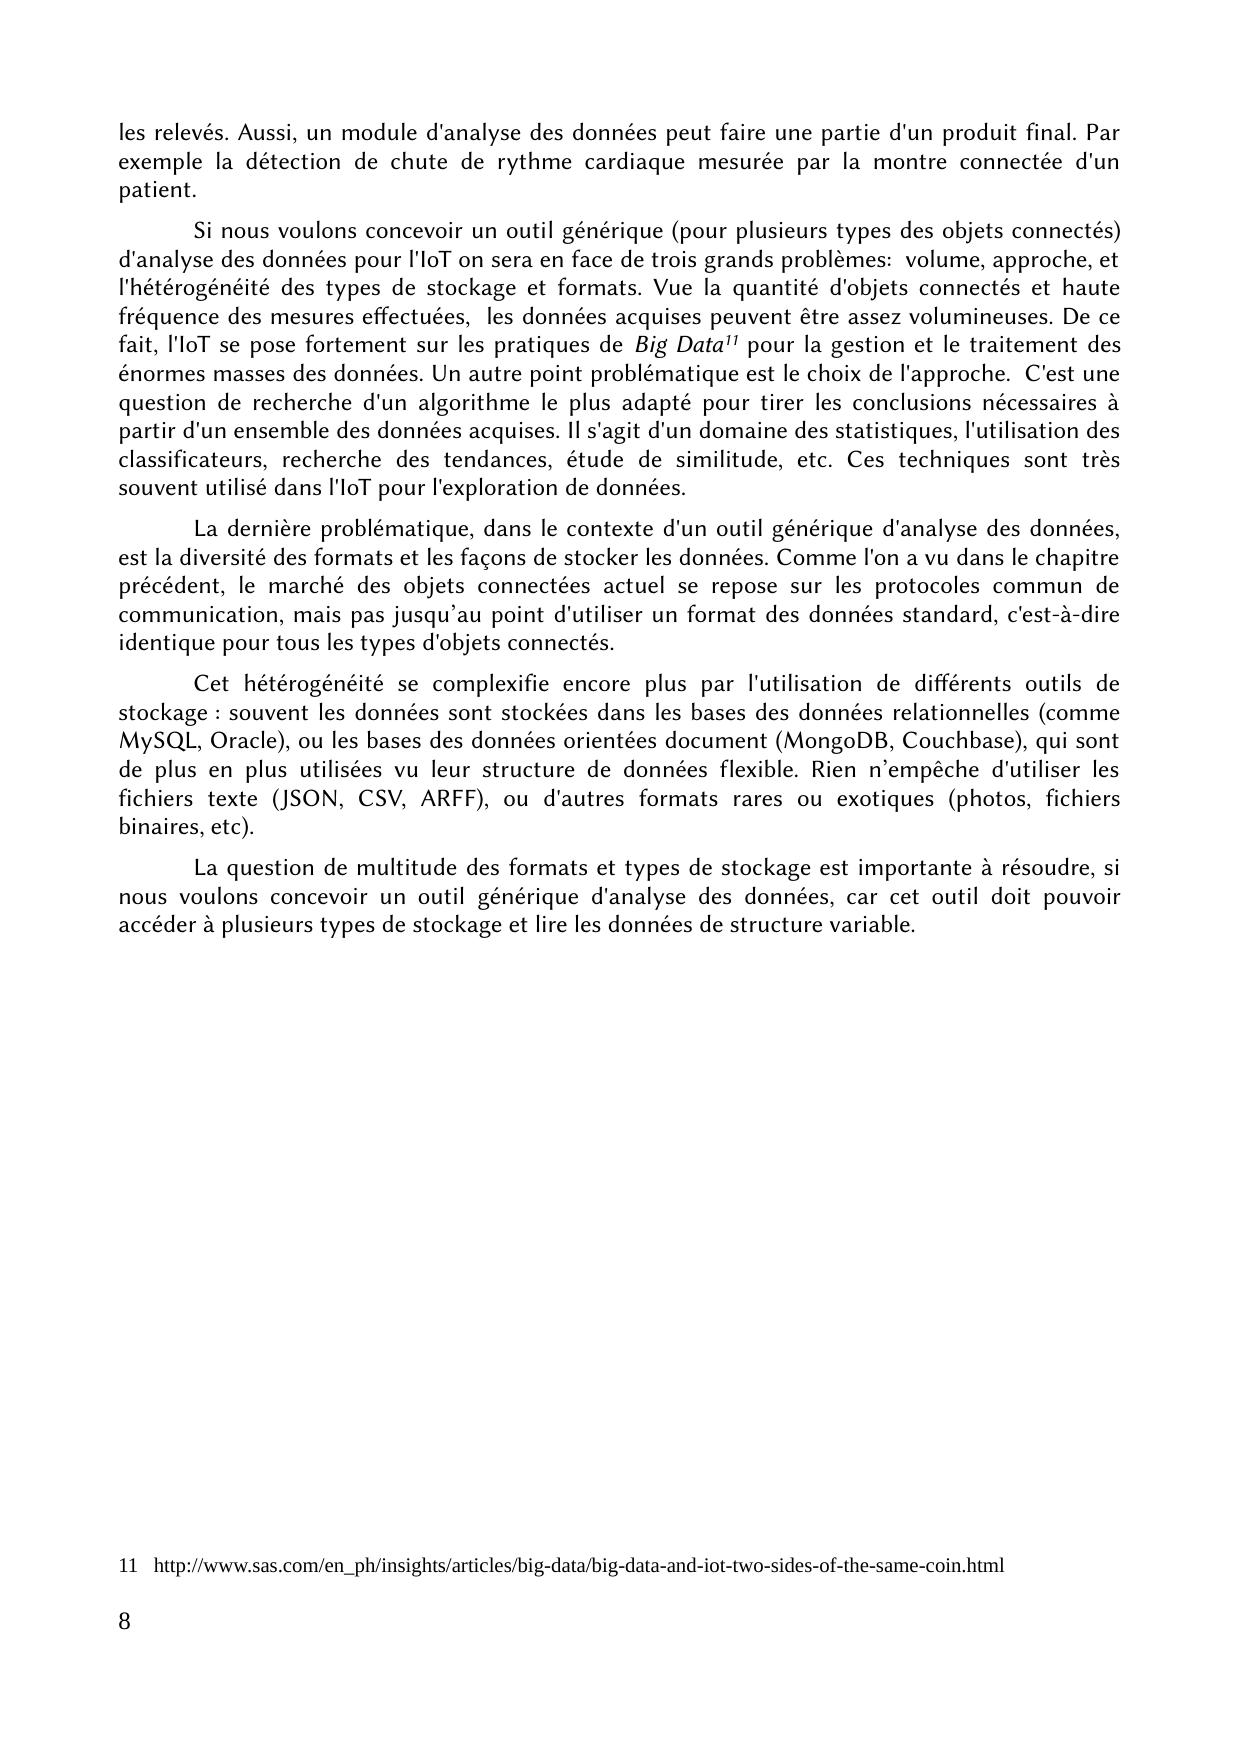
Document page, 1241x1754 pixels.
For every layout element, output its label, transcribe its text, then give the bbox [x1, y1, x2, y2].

text Si nous voulons concevoir un outil générique (pour plusieurs types des objets connectés) d'analyse des données pour l'IoT on sera en face de trois grands problèmes: volume, approche, et l'hétérogénéité des types de stockage et formats. Vue la quantité d'objets connectés et haute fréquence des mesures effectuées, les données acquises peuvent être assez volumineuses. De ce fait, l'IoT se pose fortement sur les pratiques de Big Data pour la gestion et le traitement des énormes masses des données. Un autre point problématique est le choix de l'approche. C'est une question de recherche d'un algorithme le plus adapté pour tirer les conclusions nécessaires à partir d'un ensemble des données acquises. Il s'agit d'un domaine des statistiques, l'utilisation des classificateurs, recherche des tendances, étude de similitude, etc. Ces techniques sont très souvent utilisé dans l'IoT pour l'exploration de données. [118, 216, 1122, 502]
text La dernière problématique, dans le contexte d'un outil générique d'analyse des données, est la diversité des formats et les façons de stocker les données. Comme l'on a vu dans le chapitre précédent, le marché des objets connectées actuel se repose sur les protocoles commun de communication, mais pas jusqu’au point d'utiliser un format des données standard, c'est-à-dire identique pour tous les types d'objets connectés. [118, 514, 1122, 657]
text http://www.sas.com/en_ph/insights/articles/big-data/big-data-and-iot-two-sides-of-the-same-coin.html [118, 1553, 1122, 1577]
text La question de multitude des formats et types de stockage est importante à résoudre, si nous voulons concevoir un outil générique d'analyse des données, car cet outil doit pouvoir accéder à plusieurs types de stockage et lire les données de structure variable. [118, 853, 1122, 939]
text Cet hétérogénéité se complexifie encore plus par l'utilisation de différents outils de stockage : souvent les données sont stockées dans les bases des données relationnelles (comme MySQL, Oracle), ou les bases des données orientées document (MongoDB, Couchbase), qui sont de plus en plus utilisées vu leur structure de données flexible. Rien n’empêche d'utiliser les fichiers texte (JSON, CSV, ARFF), ou d'autres formats rares ou exotiques (photos, fichiers binaires, etc). [118, 669, 1122, 841]
text les relevés. Aussi, un module d'analyse des données peut faire une partie d'un produit final. Par exemple la détection de chute de rythme cardiaque mesurée par la montre connectée d'un patient. [118, 118, 1122, 204]
